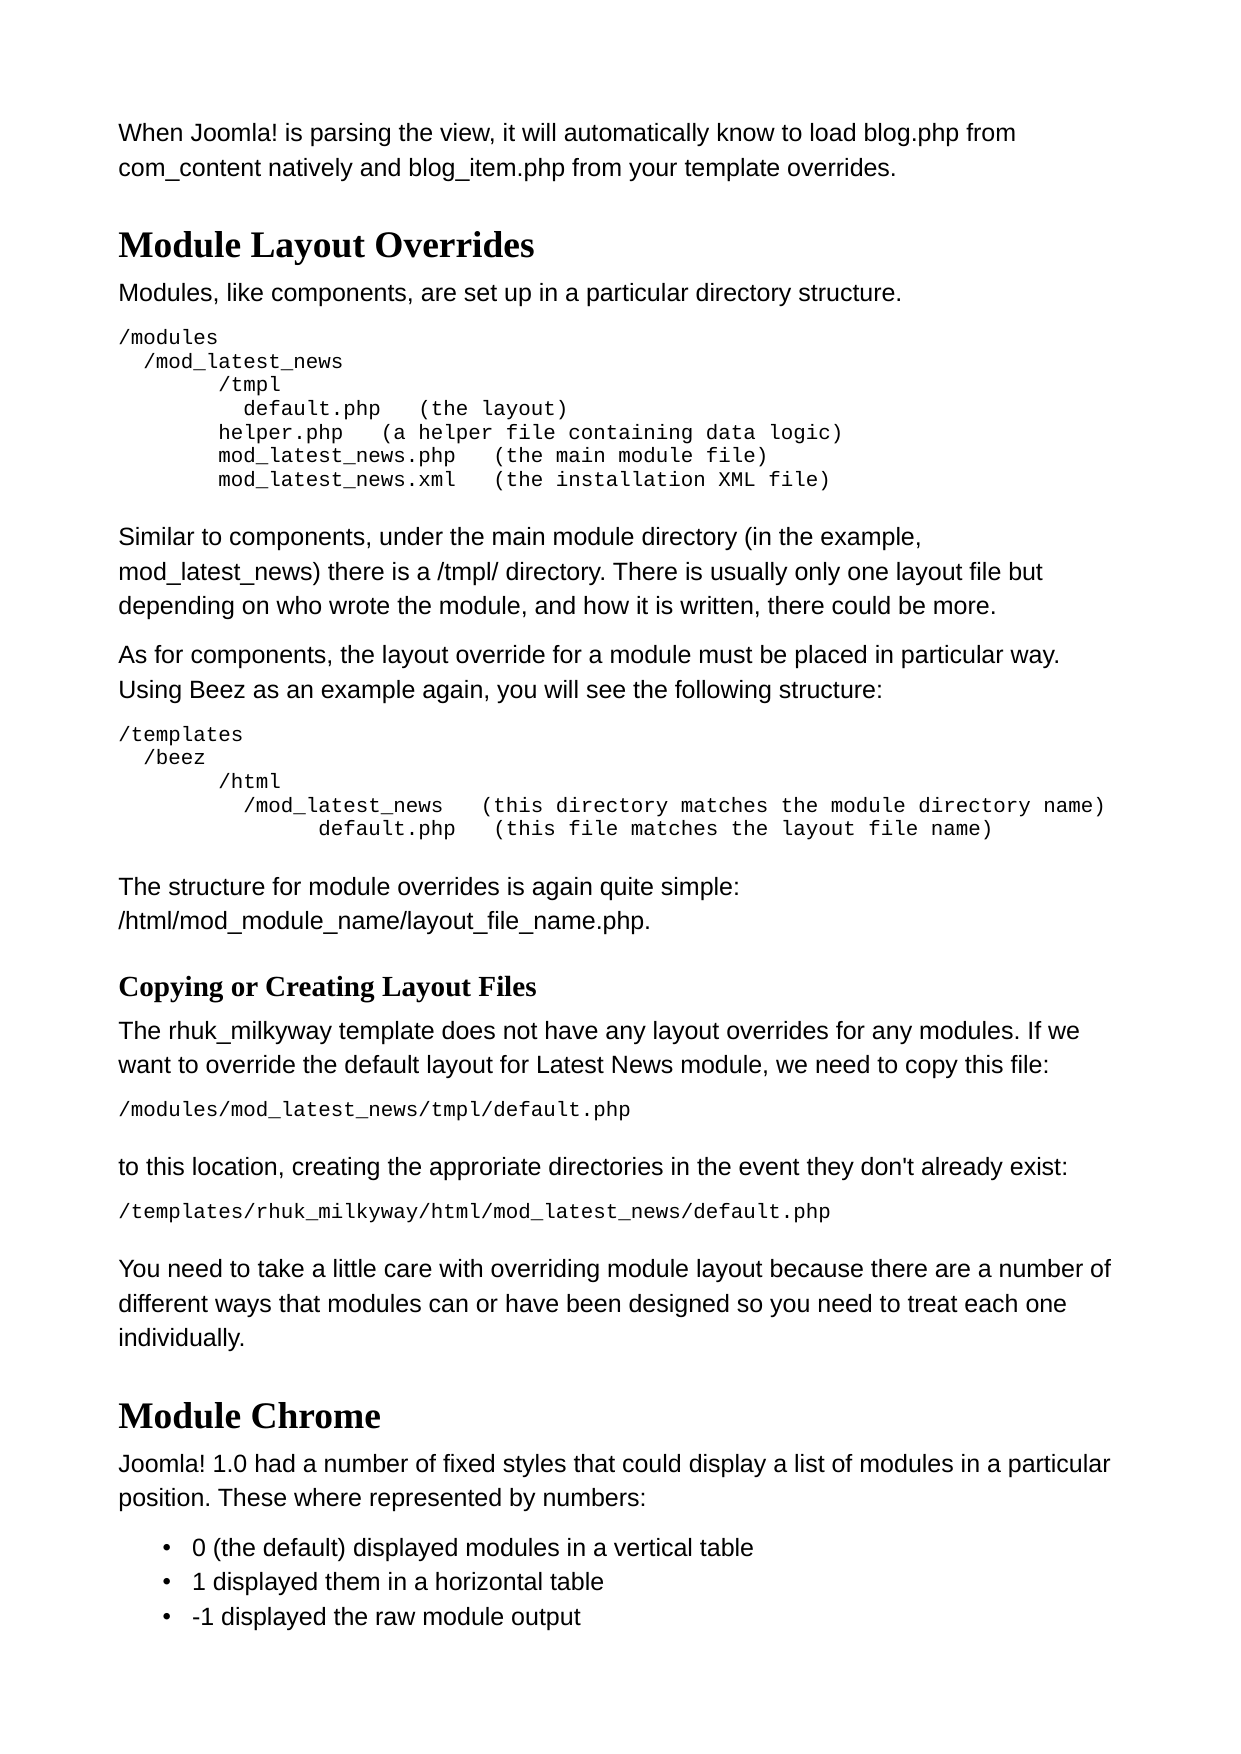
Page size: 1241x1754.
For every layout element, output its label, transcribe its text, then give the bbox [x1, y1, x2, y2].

text default.php (the layout) [118, 398, 1122, 422]
text The rhuk_milkyway template does not have any layout overrides for any modules. If we want to override the default layout for Latest News module, we need to copy this file: [118, 1016, 1122, 1079]
text default.php (this file matches the layout file name) [118, 818, 1122, 842]
text The structure for module overrides is again quite simple: /html/mod_module_name/layout_file_name.php. [118, 871, 1122, 935]
text Modules, like components, are set up in a particular directory structure. [118, 278, 1122, 307]
text /mod_latest_news [118, 351, 1122, 374]
text Similar to components, under the main module directory (in the example, mod_latest_news) there is a /tmpl/ directory. There is usually only one layout file but depending on who wrote the module, and how it is written, there could be more. [118, 522, 1122, 620]
text /mod_latest_news (this directory matches the module directory name) [118, 795, 1122, 818]
text helper.php (a helper file containing data logic) [118, 422, 1122, 445]
subtitle Module Chrome [118, 1393, 1122, 1436]
list 1 displayed them in a horizontal table [162, 1567, 1122, 1596]
subtitle Module Layout Overrides [118, 222, 1122, 266]
text /modules/mod_latest_news/tmpl/default.php [118, 1099, 1122, 1123]
text mod_latest_news.php (the main module file) [118, 445, 1122, 469]
text /templates [118, 724, 1122, 747]
list 0 (the default) displayed modules in a vertical table [162, 1532, 1122, 1561]
text /templates/rhuk_milkyway/html/mod_latest_news/default.php [118, 1201, 1122, 1225]
text As for components, the layout override for a module must be placed in particular way. Using Beez as an example again, you will see the following structure: [118, 640, 1122, 703]
list -1 displayed the raw module output [162, 1602, 1122, 1631]
text /modules [118, 327, 1122, 351]
text to this location, creating the approriate directories in the event they don't already exist: [118, 1152, 1122, 1181]
text When Joomla! is parsing the view, it will automatically know to load blog.php from com_content natively and blog_item.php from your template overrides. [118, 118, 1122, 181]
text You need to take a little care with overriding module layout because there are a number of different ways that modules can or have been designed so you need to treat each one individually. [118, 1254, 1122, 1352]
text mod_latest_news.xml (the installation XML file) [118, 469, 1122, 493]
subtitle Copying or Creating Layout Files [118, 969, 1122, 1003]
text Joomla! 1.0 had a number of fixed styles that could display a list of modules in a particular position. These where represented by numbers: [118, 1449, 1122, 1512]
text /html [118, 771, 1122, 795]
text /beez [118, 747, 1122, 771]
text /tmpl [118, 374, 1122, 398]
